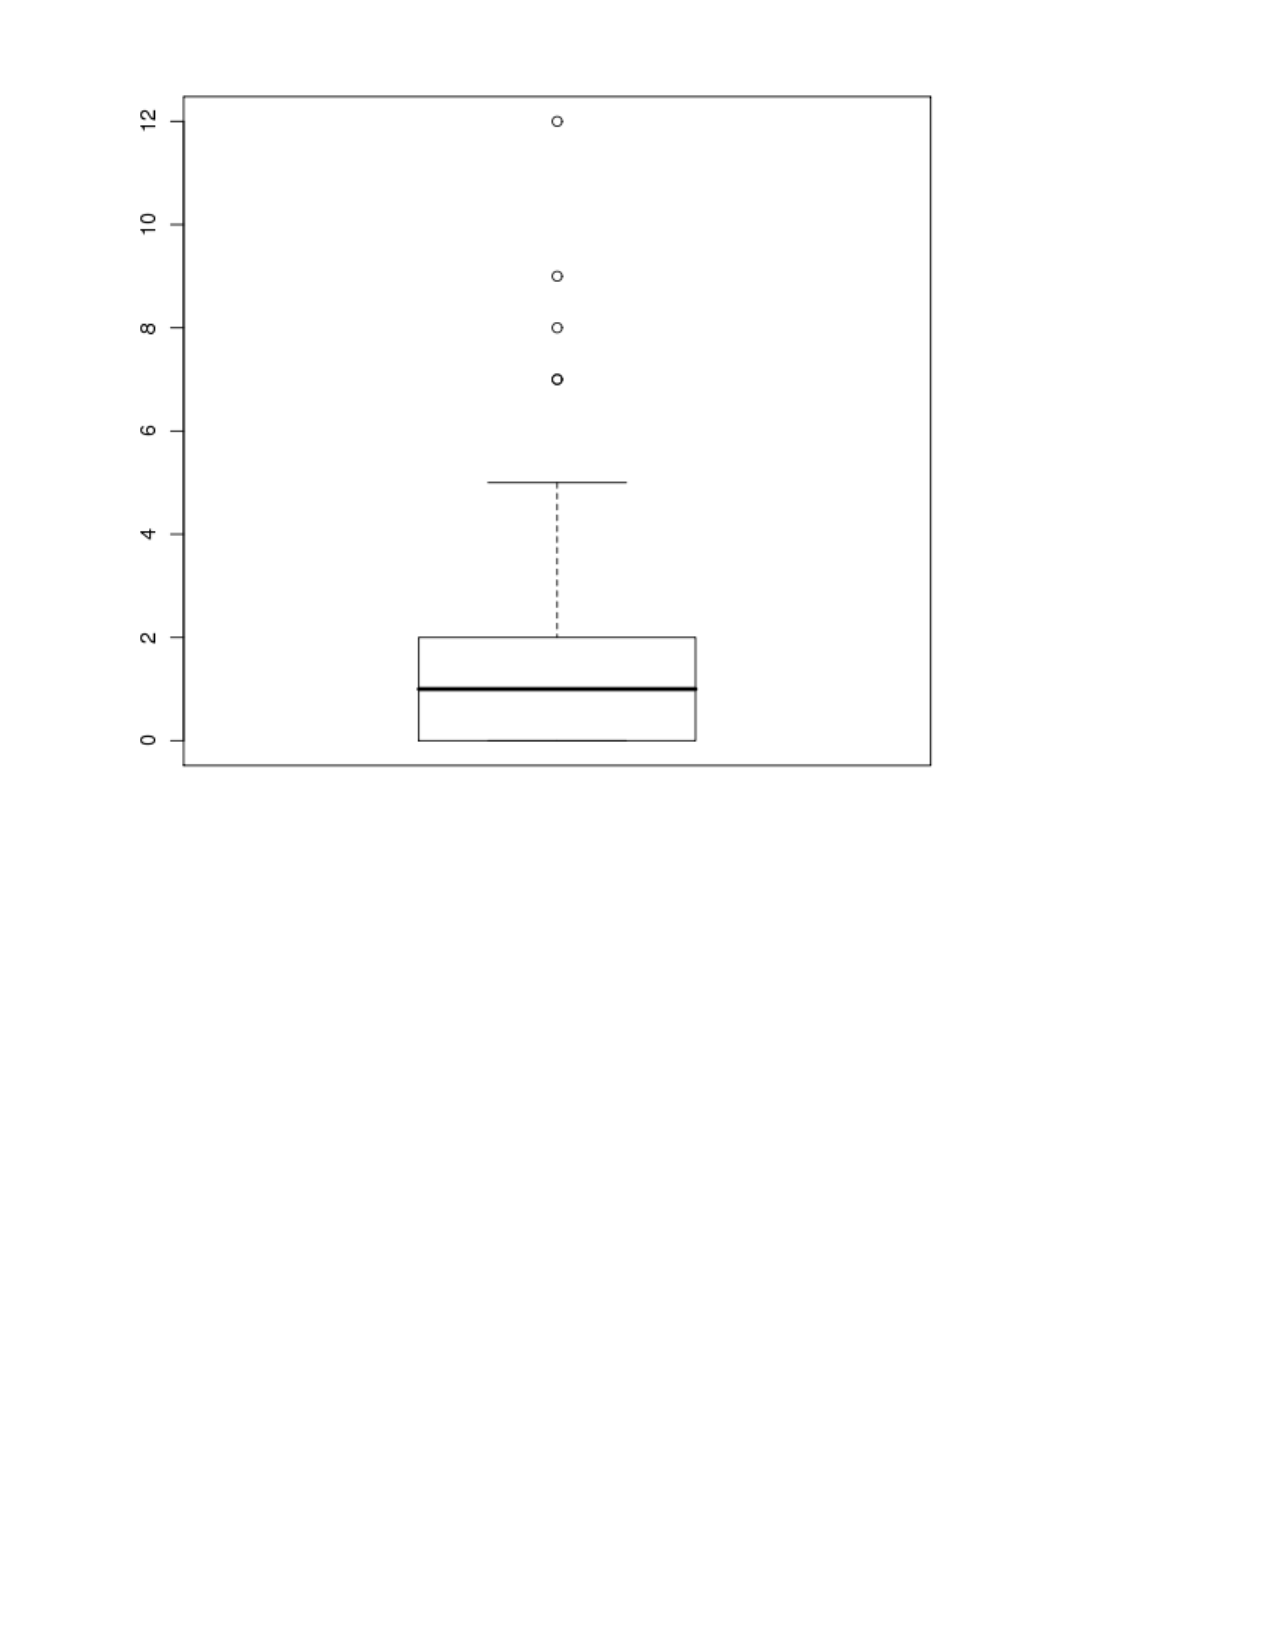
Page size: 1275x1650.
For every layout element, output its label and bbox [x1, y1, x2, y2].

picture [118, 59, 969, 808]
